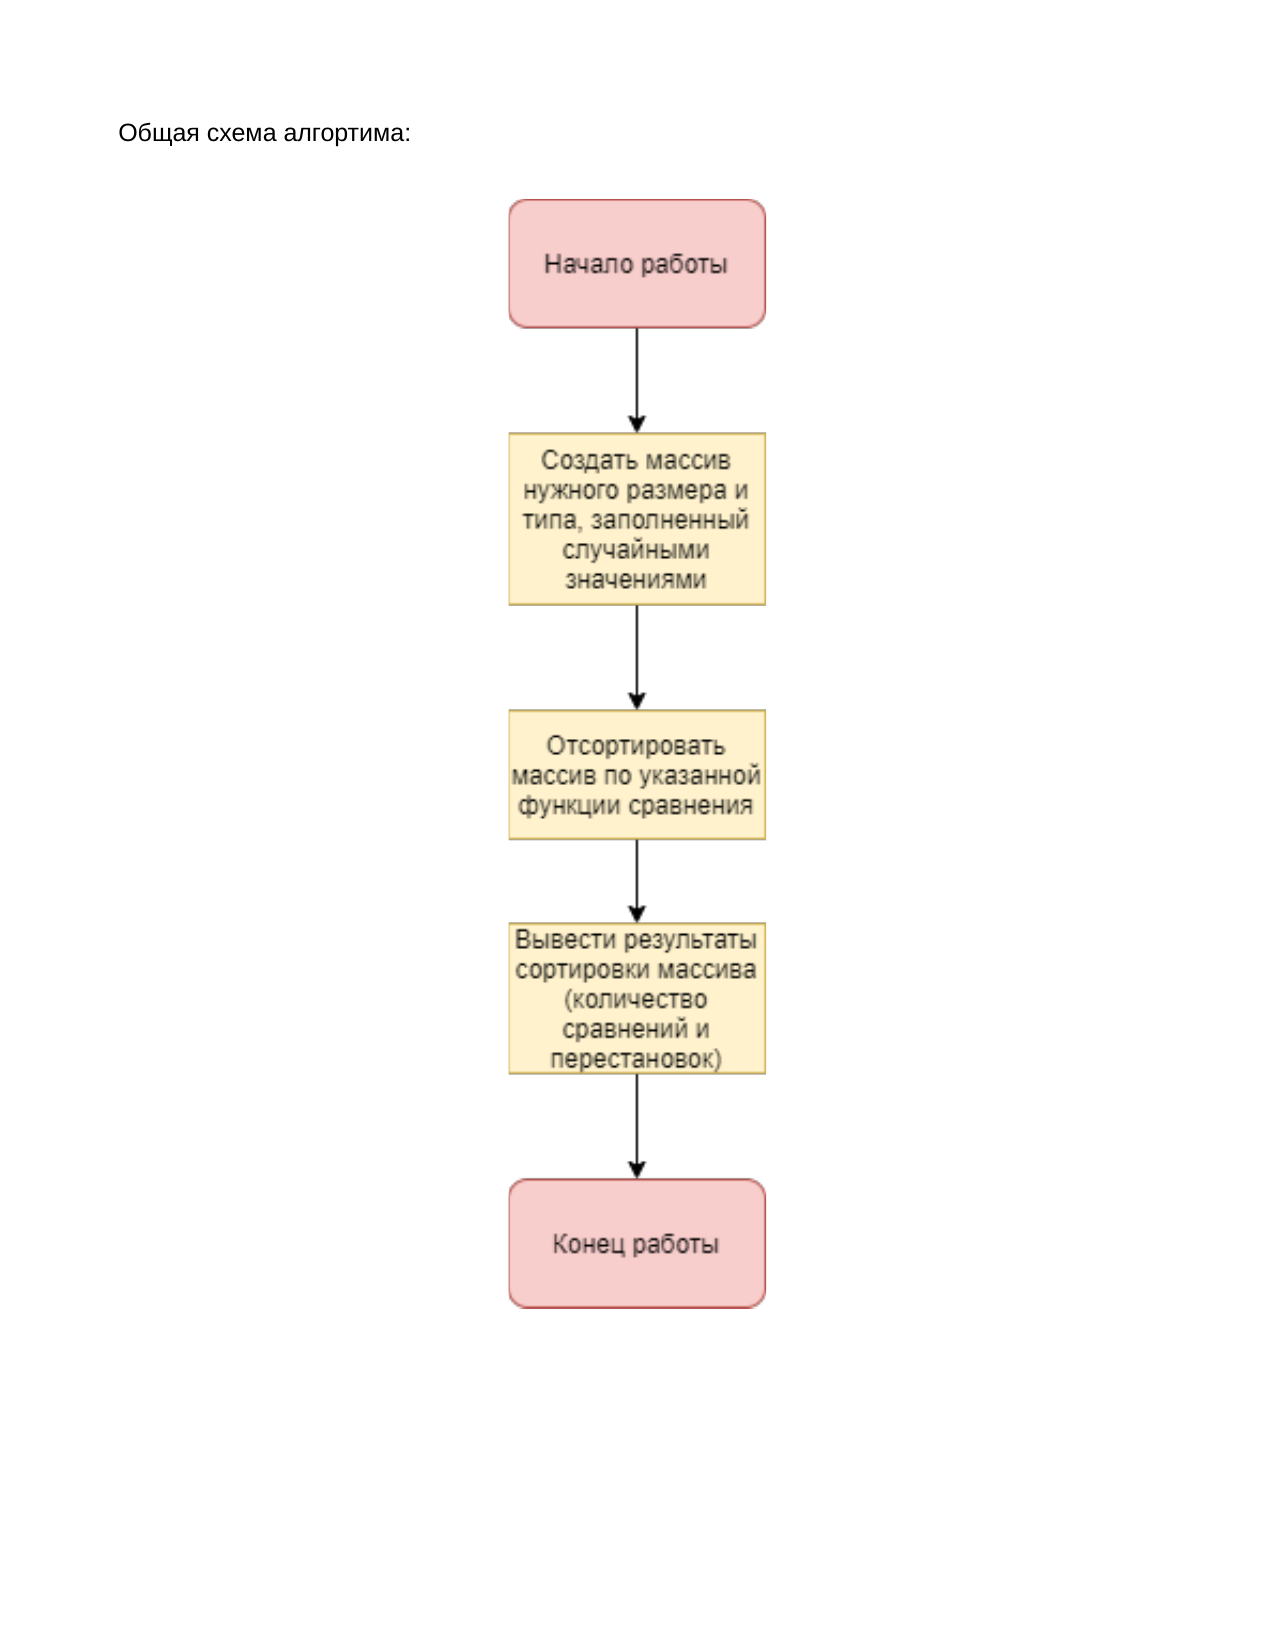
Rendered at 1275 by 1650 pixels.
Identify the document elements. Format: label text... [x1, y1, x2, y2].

picture [508, 199, 767, 1309]
text Общая схема алгортима: [118, 118, 1157, 147]
